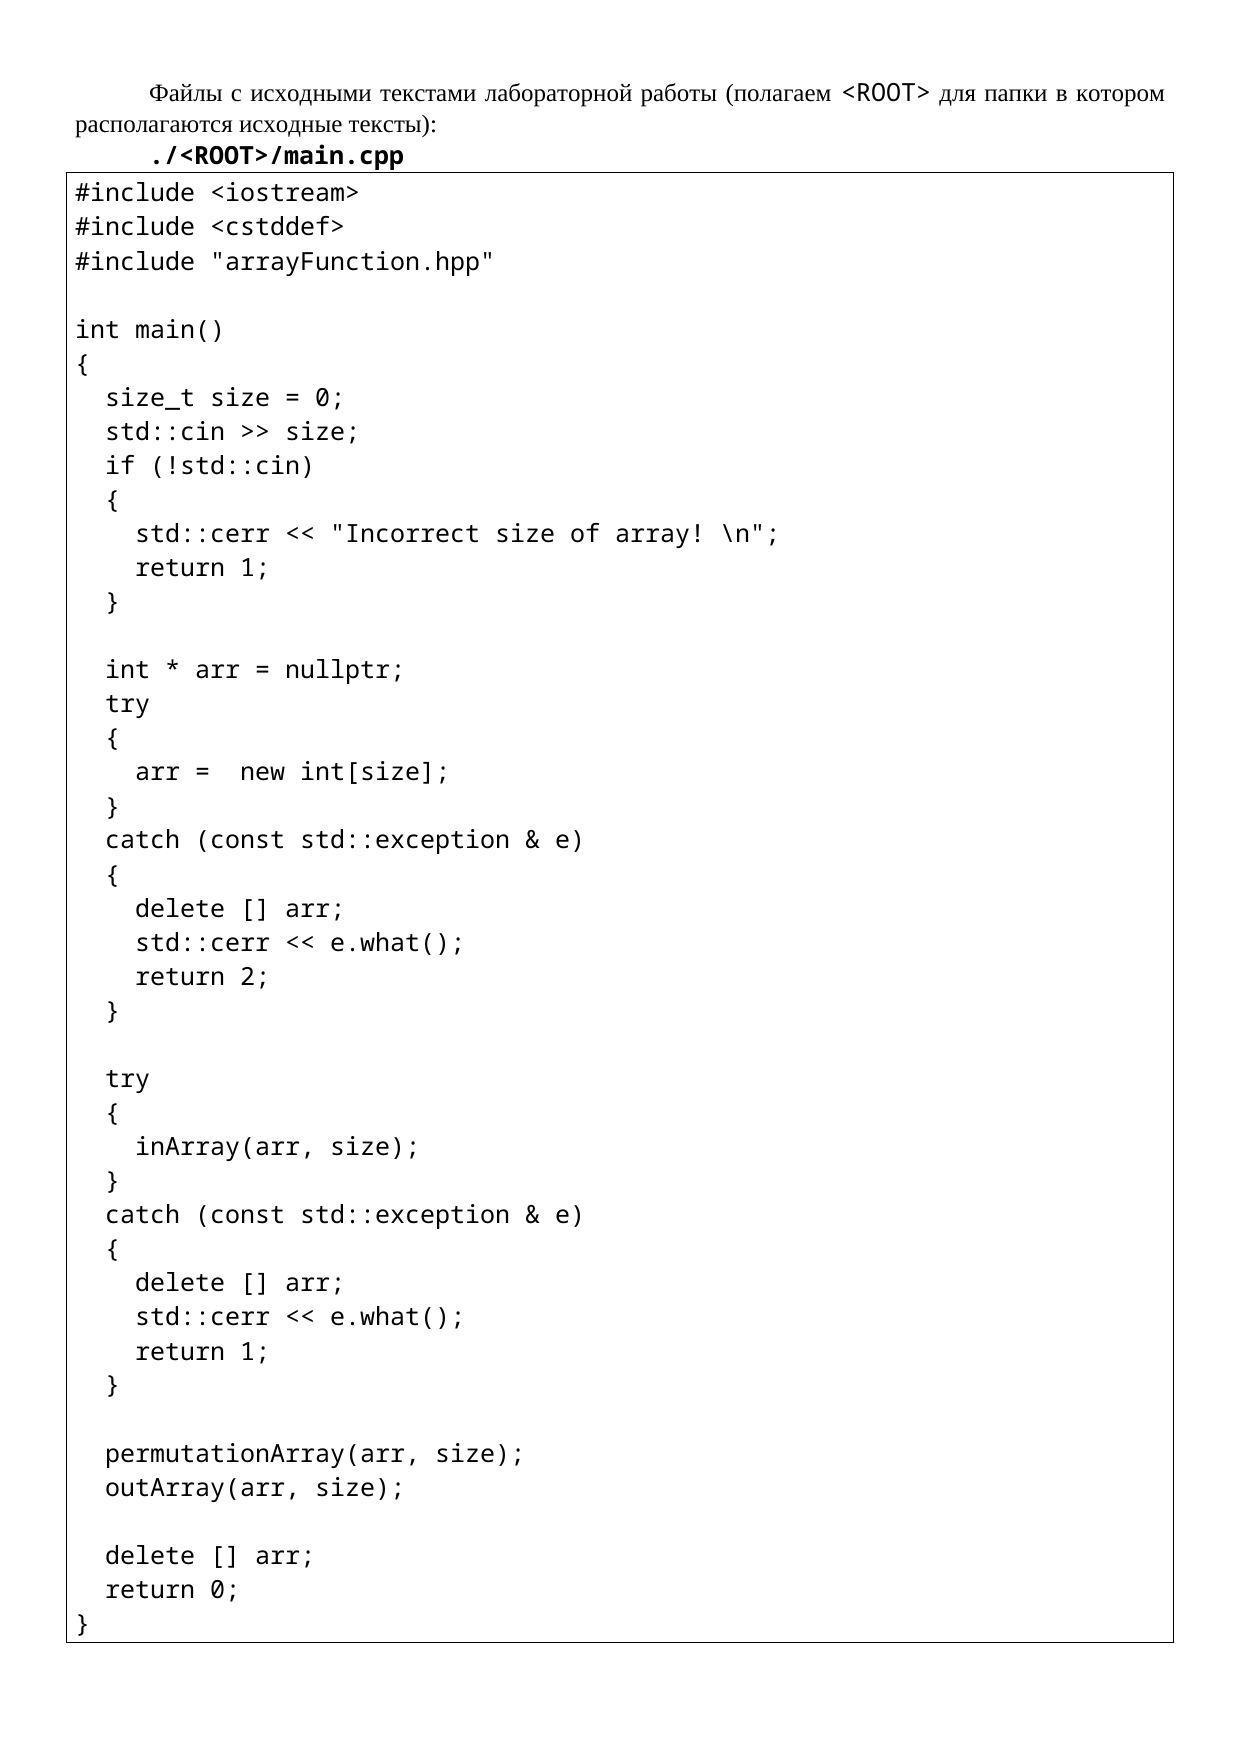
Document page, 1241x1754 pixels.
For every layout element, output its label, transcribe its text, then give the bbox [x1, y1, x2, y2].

text size_t size = 0; [75, 379, 1165, 413]
text #include "arrayFunction.hpp" [75, 243, 1165, 277]
text delete [] arr; [75, 890, 1165, 924]
text #include <cstddef> [75, 209, 1165, 243]
text return 2; [75, 958, 1165, 992]
text if (!std::cin) [75, 447, 1165, 482]
text catch (const std::exception & e) [75, 822, 1165, 856]
text arr = new int[size]; [75, 754, 1165, 788]
text delete [] arr; [75, 1537, 1165, 1572]
text int main() [75, 311, 1165, 345]
text std::cerr << e.what(); [75, 1299, 1165, 1333]
text std::cerr << "Incorrect size of array! \n"; [75, 516, 1165, 550]
text return 1; [75, 1333, 1165, 1367]
text { [75, 720, 1165, 754]
text inArray(arr, size); [75, 1129, 1165, 1163]
text try [75, 686, 1165, 720]
text ./<ROOT>/main.cpp [75, 138, 1165, 172]
text outArray(arr, size); [75, 1469, 1165, 1503]
text { [75, 1231, 1165, 1265]
text int * arr = nullptr; [75, 652, 1165, 686]
text Файлы с исходными текстами лабораторной работы (полагаем <ROOT> для папки в котором располагаются исходные тексты): [75, 75, 1165, 138]
text } [75, 1163, 1165, 1197]
text { [75, 1095, 1165, 1129]
text } [75, 788, 1165, 822]
text { [75, 856, 1165, 890]
text return 0; [75, 1572, 1165, 1602]
text delete [] arr; [75, 1265, 1165, 1299]
text return 1; [75, 550, 1165, 584]
text } [67, 1602, 1173, 1642]
text try [75, 1061, 1165, 1095]
text { [75, 482, 1165, 516]
text } [75, 584, 1165, 618]
text #include <iostream> [67, 173, 1173, 209]
text } [75, 992, 1165, 1027]
text catch (const std::exception & e) [75, 1197, 1165, 1231]
text std::cin >> size; [75, 413, 1165, 447]
text } [75, 1367, 1165, 1401]
text { [75, 345, 1165, 379]
text permutationArray(arr, size); [75, 1435, 1165, 1469]
text std::cerr << e.what(); [75, 924, 1165, 958]
